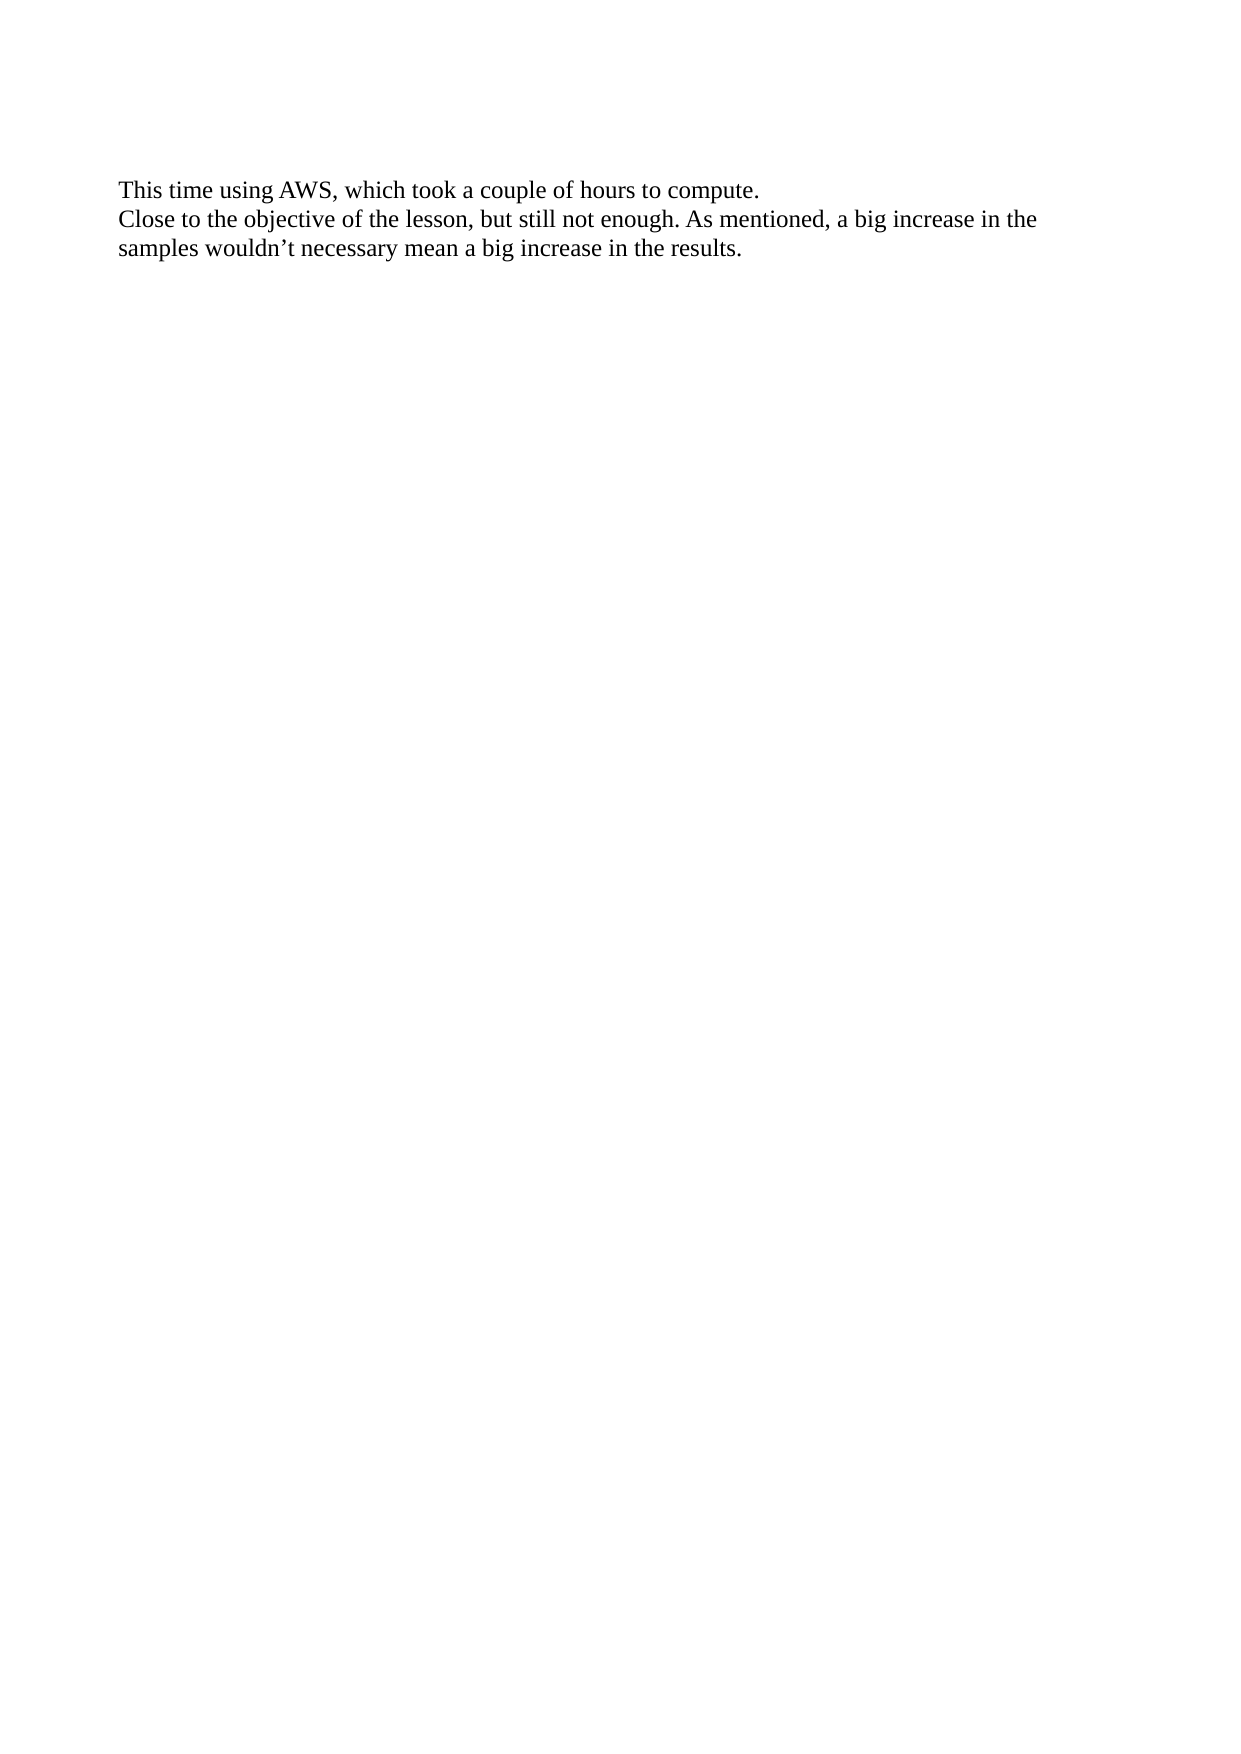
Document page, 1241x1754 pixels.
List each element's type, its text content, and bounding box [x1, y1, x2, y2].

text This time using AWS, which took a couple of hours to compute. [118, 176, 1122, 204]
text Close to the objective of the lesson, but still not enough. As mentioned, a big increase in the samples wouldn’t necessary mean a big increase in the results. [118, 204, 1122, 262]
